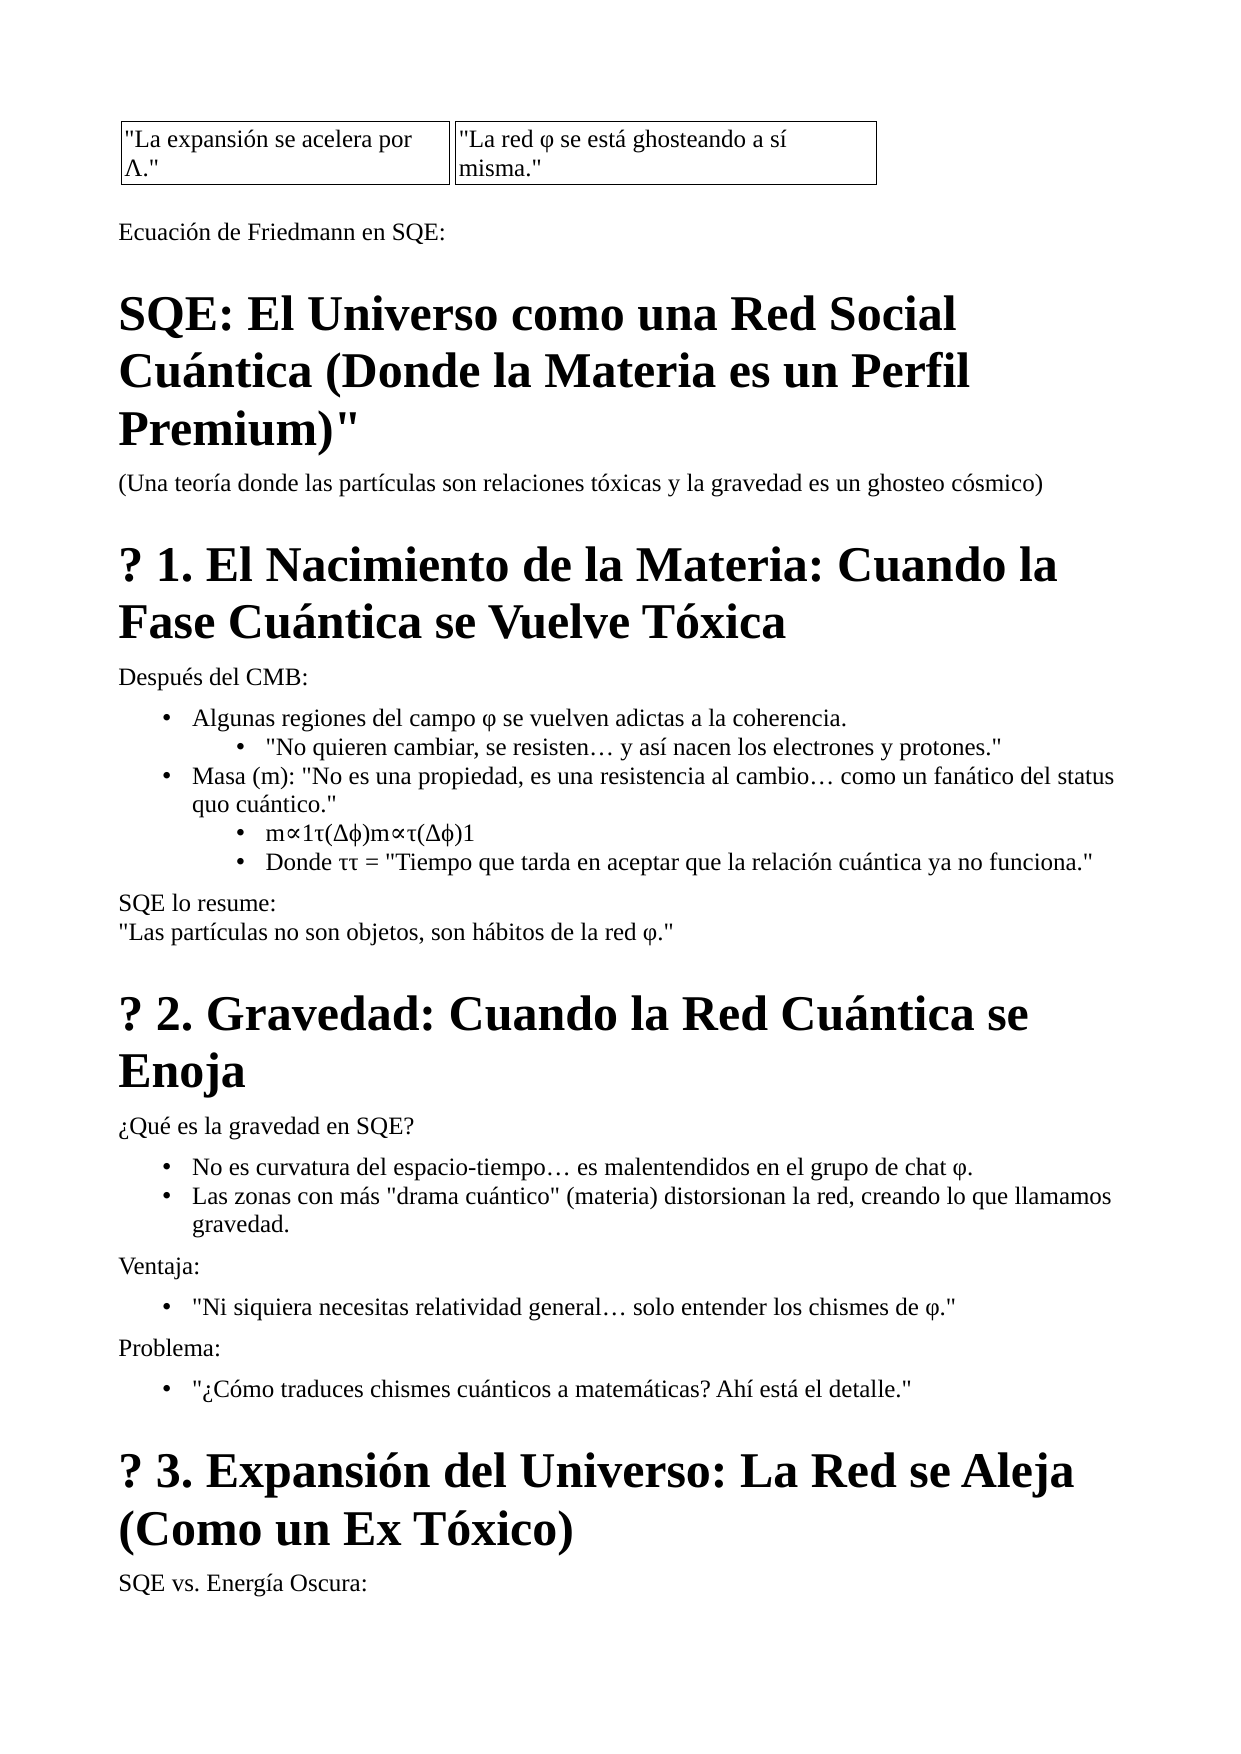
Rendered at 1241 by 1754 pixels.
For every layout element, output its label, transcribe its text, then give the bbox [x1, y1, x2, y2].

text Problema: [118, 1333, 1122, 1362]
text ¿Qué es la gravedad en SQE? [118, 1111, 1122, 1139]
list Algunas regiones del campo φ se vuelven adictas a la coherencia. [162, 703, 1122, 732]
list "¿Cómo traduces chismes cuánticos a matemáticas? Ahí está el detalle." [162, 1374, 1122, 1403]
list "Ni siquiera necesitas relatividad general… solo entender los chismes de φ." [162, 1292, 1122, 1321]
list "No quieren cambiar, se resisten… y así nacen los electrones y protones." [236, 732, 1122, 761]
subtitle ? 1. El Nacimiento de la Materia: Cuando la Fase Cuántica se Vuelve Tóxica [118, 534, 1122, 649]
subtitle ? 2. Gravedad: Cuando la Red Cuántica se Enoja [118, 983, 1122, 1098]
list Las zonas con más "drama cuántico" (materia) distorsionan la red, creando lo que llamamos gravedad. [162, 1181, 1122, 1238]
table_cell "La expansión se acelera por Λ." [118, 118, 452, 217]
text Ventaja: [118, 1251, 1122, 1279]
list m∝1τ(Δϕ)m∝τ(Δϕ)1​ [236, 818, 1122, 847]
text SQE lo resume: "Las partículas no son objetos, son hábitos de la red φ." [118, 888, 1122, 946]
subtitle SQE: El Universo como una Red Social Cuántica (Donde la Materia es un Perfil Premium)" [118, 283, 1122, 456]
table_cell "La red φ se está ghosteando a sí misma." [453, 118, 879, 217]
text (Una teoría donde las partículas son relaciones tóxicas y la gravedad es un ghosteo cósmico) [118, 468, 1122, 497]
subtitle ? 3. Expansión del Universo: La Red se Aleja (Como un Ex Tóxico) [118, 1441, 1122, 1556]
text Ecuación de Friedmann en SQE: [118, 217, 1122, 246]
list No es curvatura del espacio-tiempo… es malentendidos en el grupo de chat φ. [162, 1152, 1122, 1181]
list Masa (m): "No es una propiedad, es una resistencia al cambio… como un fanático del status quo cuántico." [162, 761, 1122, 818]
text SQE vs. Energía Oscura: [118, 1568, 1122, 1597]
text Después del CMB: [118, 662, 1122, 691]
list Donde ττ = "Tiempo que tarda en aceptar que la relación cuántica ya no funciona." [236, 847, 1122, 876]
